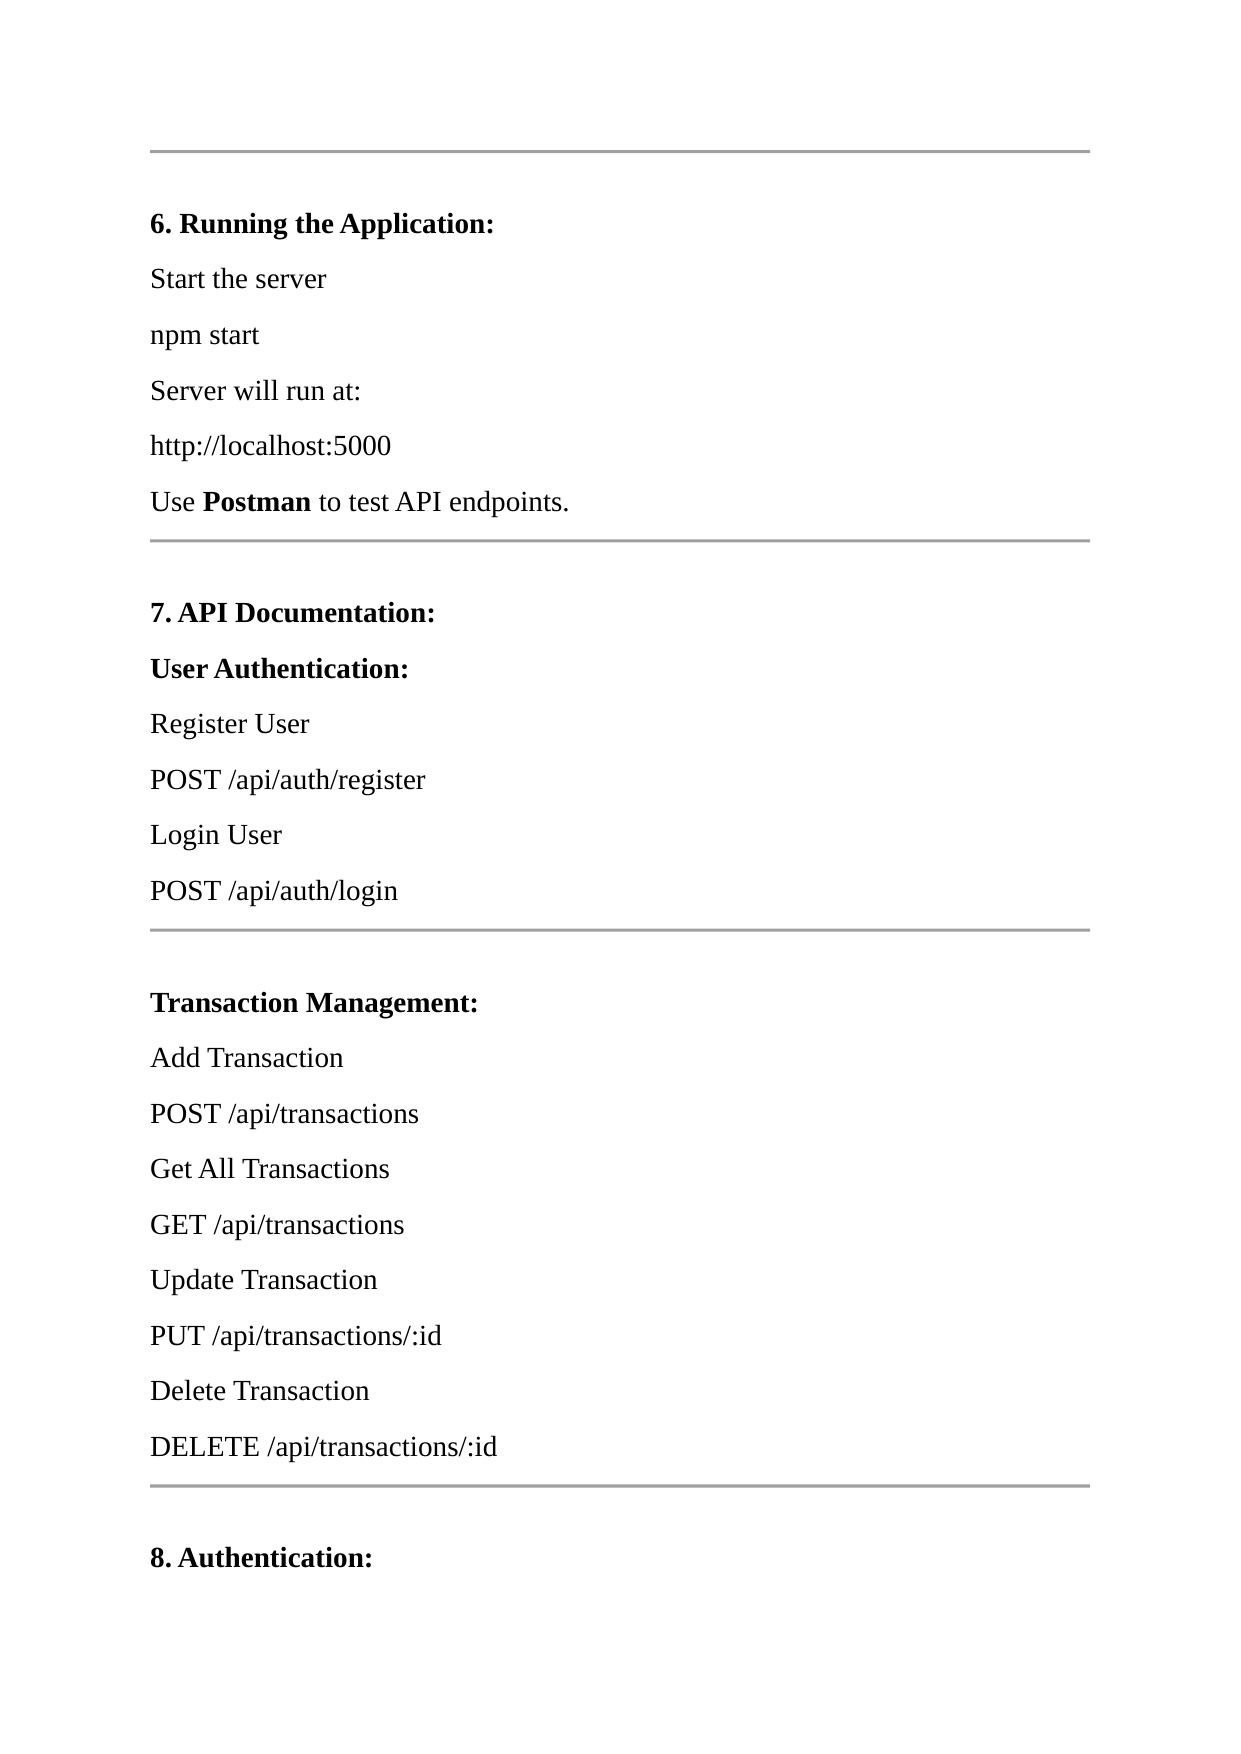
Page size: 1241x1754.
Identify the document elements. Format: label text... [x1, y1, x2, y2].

text 6. Running the Application: [150, 206, 1090, 240]
text Register User [150, 706, 1090, 740]
text PUT /api/transactions/:id [150, 1318, 1090, 1351]
text Update Transaction [150, 1262, 1090, 1296]
text User Authentication: [150, 651, 1090, 684]
text Get All Transactions [150, 1151, 1090, 1185]
text POST /api/auth/login [150, 873, 1090, 907]
text GET /api/transactions [150, 1207, 1090, 1240]
text Use Postman to test API endpoints. [150, 484, 1090, 517]
text Transaction Management: [150, 985, 1090, 1018]
text Start the server [150, 262, 1090, 295]
text npm start [150, 317, 1090, 351]
text Add Transaction [150, 1040, 1090, 1074]
text Server will run at: [150, 373, 1090, 406]
text POST /api/transactions [150, 1096, 1090, 1129]
text 8. Authentication: [150, 1541, 1090, 1574]
text http://localhost:5000 [150, 428, 1090, 462]
text DELETE /api/transactions/:id [150, 1429, 1090, 1462]
text Delete Transaction [150, 1373, 1090, 1407]
text 7. API Documentation: [150, 595, 1090, 629]
text Login User [150, 817, 1090, 851]
text POST /api/auth/register [150, 762, 1090, 796]
